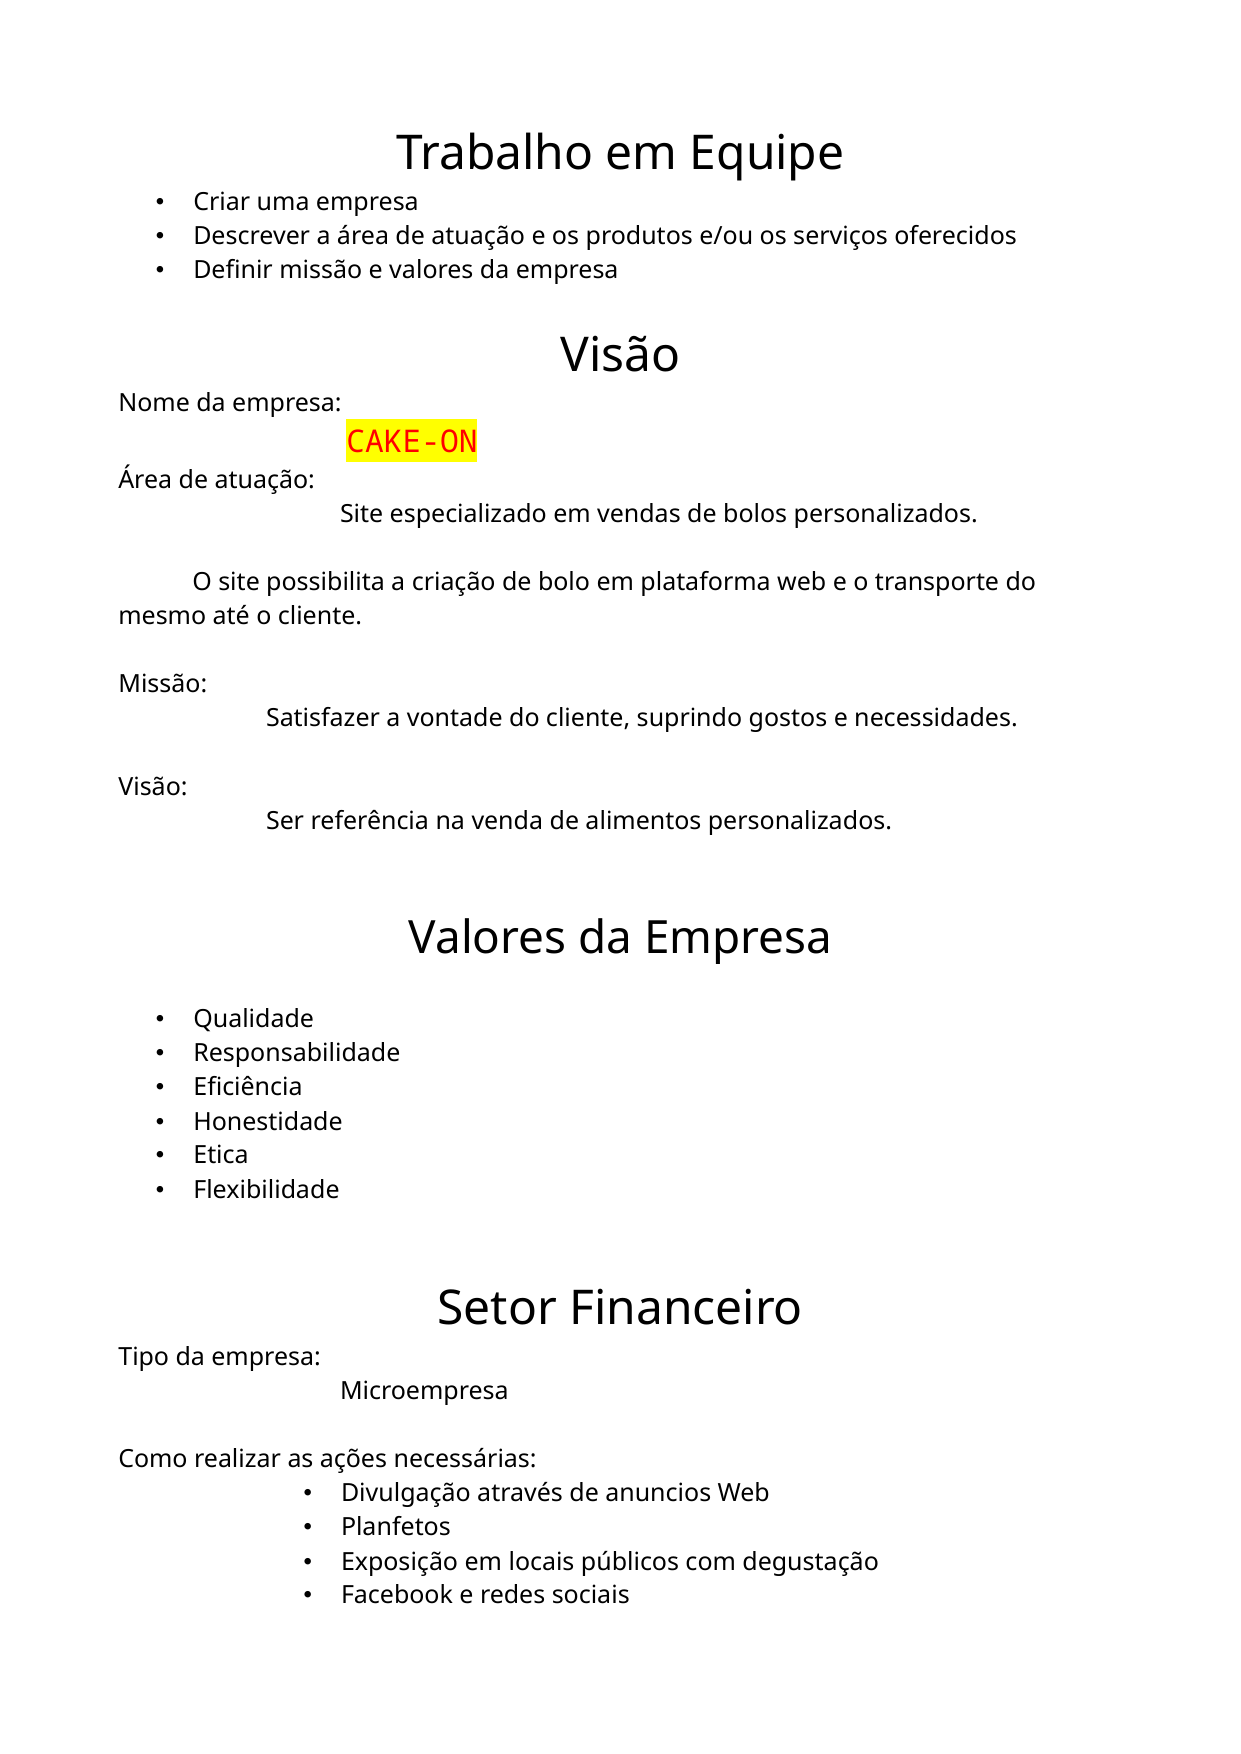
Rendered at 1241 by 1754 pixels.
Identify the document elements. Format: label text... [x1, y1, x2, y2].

list Etica [156, 1137, 1122, 1171]
text Área de atuação: [118, 462, 1122, 496]
text Trabalho em Equipe [118, 118, 1122, 183]
list Qualidade [156, 1001, 1122, 1035]
text Nome da empresa: [118, 385, 1122, 419]
text Site especializado em vendas de bolos personalizados. [118, 496, 1122, 530]
text CAKE-ON [118, 419, 1122, 462]
text Microempresa [118, 1373, 1122, 1407]
list Responsabilidade [156, 1035, 1122, 1069]
list Planfetos [303, 1509, 1122, 1543]
text Satisfazer a vontade do cliente, suprindo gostos e necessidades. [118, 700, 1122, 734]
list Flexibilidade [156, 1171, 1122, 1205]
text Valores da Empresa [118, 904, 1122, 967]
list Criar uma empresa [156, 183, 1122, 217]
text Visão: [118, 768, 1122, 802]
text O site possibilita a criação de bolo em plataforma web e o transporte do mesmo até o cliente. [118, 564, 1122, 632]
list Definir missão e valores da empresa [156, 252, 1122, 286]
list Exposição em locais públicos com degustação [303, 1543, 1122, 1577]
list Descrever a área de atuação e os produtos e/ou os serviços oferecidos [156, 217, 1122, 252]
list Divulgação através de anuncios Web [303, 1475, 1122, 1509]
list Honestidade [156, 1103, 1122, 1137]
text Visão [118, 320, 1122, 385]
list Facebook e redes sociais [303, 1577, 1122, 1611]
text Setor Financeiro [118, 1273, 1122, 1339]
text Ser referência na venda de alimentos personalizados. [118, 802, 1122, 836]
text Missão: [118, 666, 1122, 700]
text Tipo da empresa: [118, 1339, 1122, 1373]
list Eficiência [156, 1069, 1122, 1103]
text Como realizar as ações necessárias: [118, 1441, 1122, 1475]
